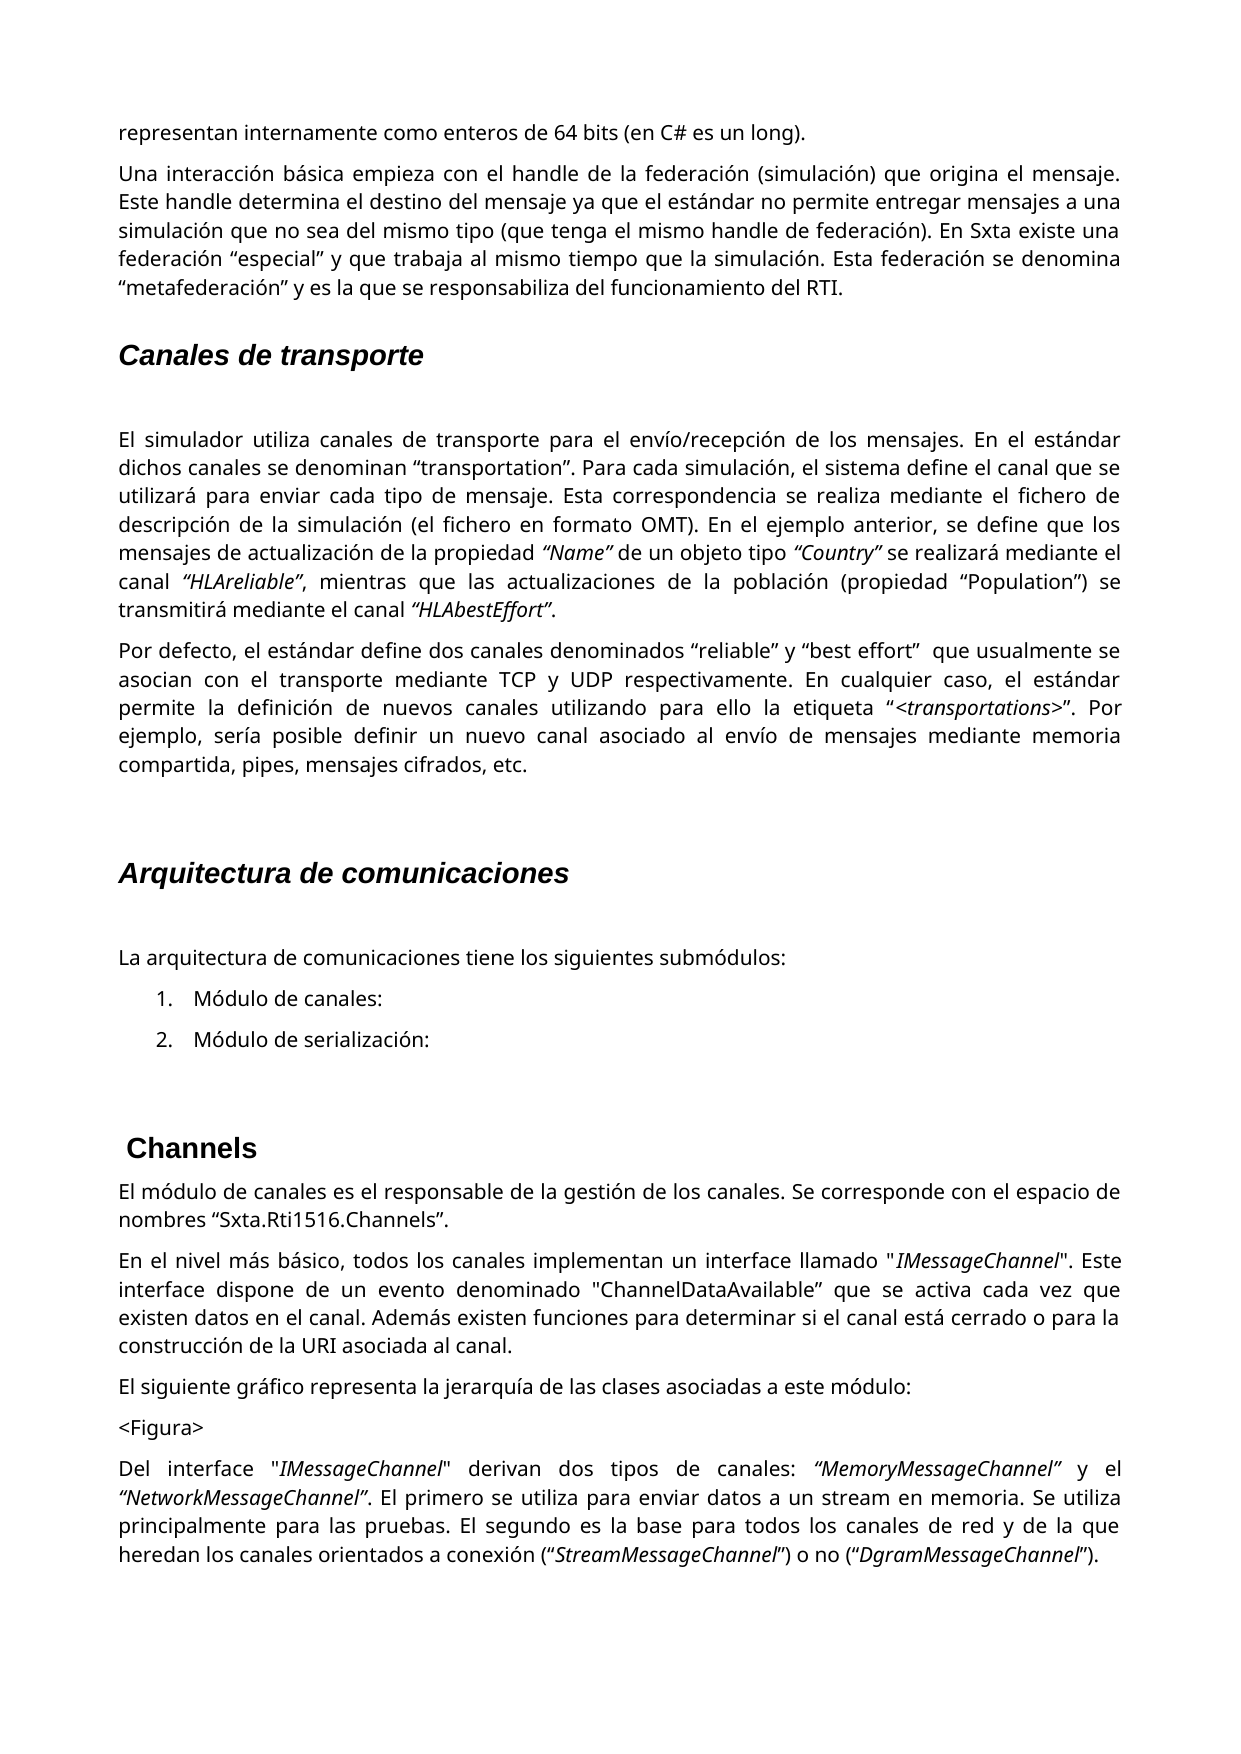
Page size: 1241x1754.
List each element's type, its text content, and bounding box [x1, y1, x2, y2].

list Módulo de canales: [156, 984, 1122, 1012]
text Del interface "IMessageChannel" derivan dos tipos de canales: “MemoryMessageChannel” y el “NetworkMessageChannel”. El primero se utiliza para enviar datos a un stream en memoria. Se utiliza principalmente para las pruebas. El segundo es la base para todos los canales de red y de la que heredan los canales orientados a conexión (“StreamMessageChannel”) o no (“DgramMessageChannel”). [118, 1454, 1122, 1568]
subtitle Channels [118, 1132, 1122, 1164]
subtitle Arquitectura de comunicaciones [118, 857, 1122, 889]
text El módulo de canales es el responsable de la gestión de los canales. Se corresponde con el espacio de nombres “Sxta.Rti1516.Channels”. [118, 1177, 1122, 1234]
list Módulo de serialización: [156, 1025, 1122, 1053]
text El simulador utiliza canales de transporte para el envío/recepción de los mensajes. En el estándar dichos canales se denominan “transportation”. Para cada simulación, el sistema define el canal que se utilizará para enviar cada tipo de mensaje. Esta correspondencia se realiza mediante el fichero de descripción de la simulación (el fichero en formato OMT). En el ejemplo anterior, se define que los mensajes de actualización de la propiedad “Name” de un objeto tipo “Country” se realizará mediante el canal “HLAreliable”, mientras que las actualizaciones de la población (propiedad “Population”) se transmitirá mediante el canal “HLAbestEffort”. [118, 425, 1122, 624]
text representan internamente como enteros de 64 bits (en C# es un long). [118, 118, 1122, 147]
text El siguiente gráfico representa la jerarquía de las clases asociadas a este módulo: [118, 1372, 1122, 1401]
text Una interacción básica empieza con el handle de la federación (simulación) que origina el mensaje. Este handle determina el destino del mensaje ya que el estándar no permite entregar mensajes a una simulación que no sea del mismo tipo (que tenga el mismo handle de federación). En Sxta existe una federación “especial” y que trabaja al mismo tiempo que la simulación. Esta federación se denomina “metafederación” y es la que se responsabiliza del funcionamiento del RTI. [118, 159, 1122, 301]
text La arquitectura de comunicaciones tiene los siguientes submódulos: [118, 943, 1122, 971]
subtitle Canales de transporte [118, 339, 1122, 371]
text En el nivel más básico, todos los canales implementan un interface llamado "IMessageChannel". Este interface dispone de un evento denominado "ChannelDataAvailable” que se activa cada vez que existen datos en el canal. Además existen funciones para determinar si el canal está cerrado o para la construcción de la URI asociada al canal. [118, 1246, 1122, 1360]
text Por defecto, el estándar define dos canales denominados “reliable” y “best effort” que usualmente se asocian con el transporte mediante TCP y UDP respectivamente. En cualquier caso, el estándar permite la definición de nuevos canales utilizando para ello la etiqueta “<transportations>”. Por ejemplo, sería posible definir un nuevo canal asociado al envío de mensajes mediante memoria compartida, pipes, mensajes cifrados, etc. [118, 636, 1122, 778]
text <Figura> [118, 1413, 1122, 1442]
